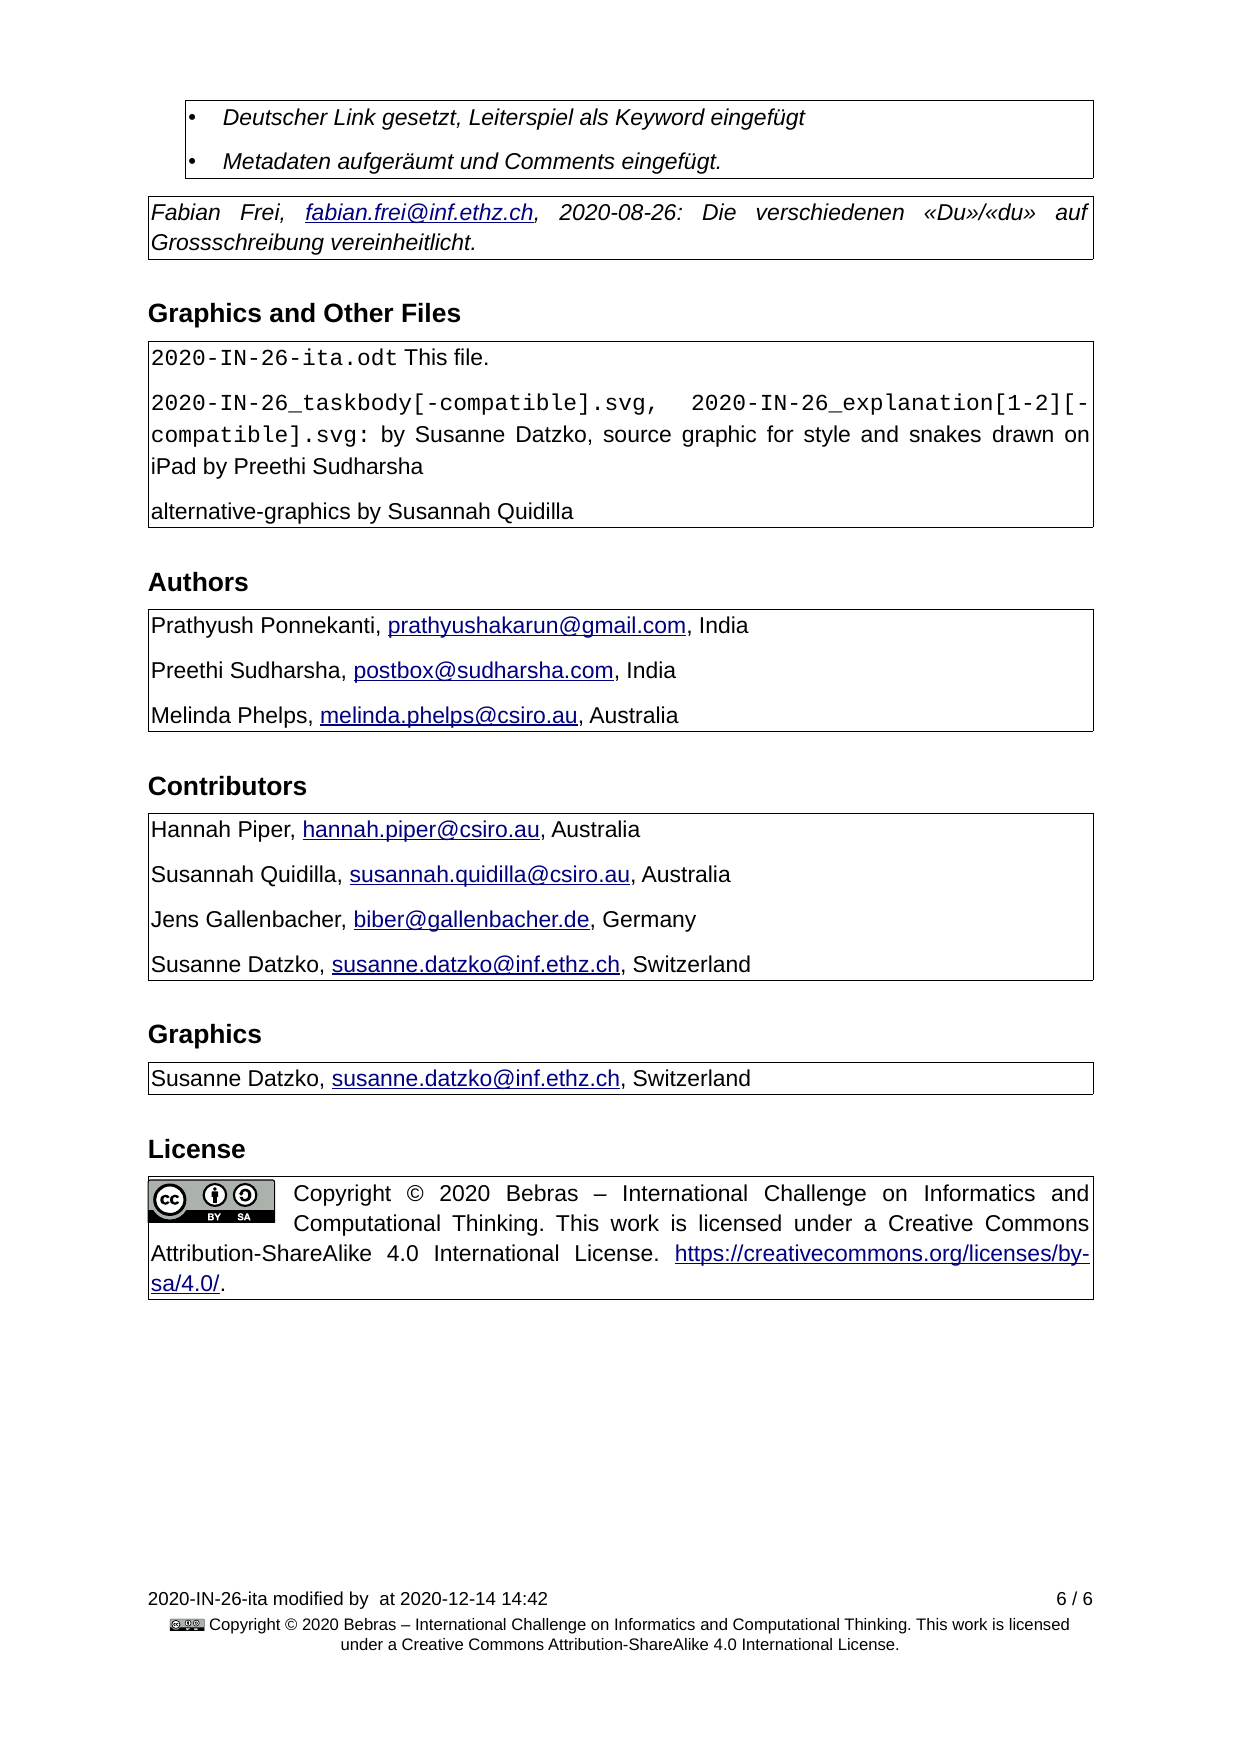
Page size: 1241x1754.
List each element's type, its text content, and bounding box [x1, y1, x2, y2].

text Fabian Frei, fabian.frei@inf.ethz.ch, 2020-08-26: Die verschiedenen «Du»/«du» auf Grossschreibung vereinheitlicht. [149, 197, 1093, 259]
text Prathyush Ponnekanti, prathyushakarun@gmail.com, India [149, 610, 1093, 638]
text Hannah Piper, hannah.piper@csiro.au, Australia [149, 814, 1093, 842]
text Jens Gallenbacher, biber@gallenbacher.de, Germany [149, 903, 1093, 932]
subtitle Graphics and Other Files [148, 298, 1093, 328]
text Copyright © 2020 Bebras – International Challenge on Informatics and Computational Thinking. This work is licensed under a Creative Commons Attribution-ShareAlike 4.0 International License. https://creativecommons.org/licenses/by-sa/4.0/. [149, 1177, 1093, 1299]
subtitle Graphics [148, 1019, 1093, 1049]
list Metadaten aufgeräumt und Comments eingefügt. [186, 145, 1093, 178]
text alternative-graphics by Susannah Quidilla [149, 494, 1093, 527]
text Susannah Quidilla, susannah.quidilla@csiro.au, Australia [149, 858, 1093, 887]
subtitle License [148, 1134, 1093, 1164]
text Susanne Datzko, susanne.datzko@inf.ethz.ch, Switzerland [149, 1063, 1093, 1094]
subtitle Contributors [148, 770, 1093, 801]
text Preethi Sudharsha, postbox@sudharsha.com, India [149, 654, 1093, 683]
list Deutscher Link gesetzt, Leiterspiel als Keyword eingefügt [186, 101, 1093, 130]
text Susanne Datzko, susanne.datzko@inf.ethz.ch, Switzerland [149, 947, 1093, 980]
subtitle Authors [148, 566, 1093, 597]
text 2020-IN-26_taskbody[-compatible].svg, 2020-IN-26_explanation[1-2][-compatible].svg: by Susanne Datzko, source graphic for style and snakes drawn on iPad by Preethi Sudharsha [149, 388, 1093, 479]
text 2020-IN-26-ita.odt This file. [149, 342, 1093, 372]
text Melinda Phelps, melinda.phelps@csiro.au, Australia [149, 699, 1093, 731]
